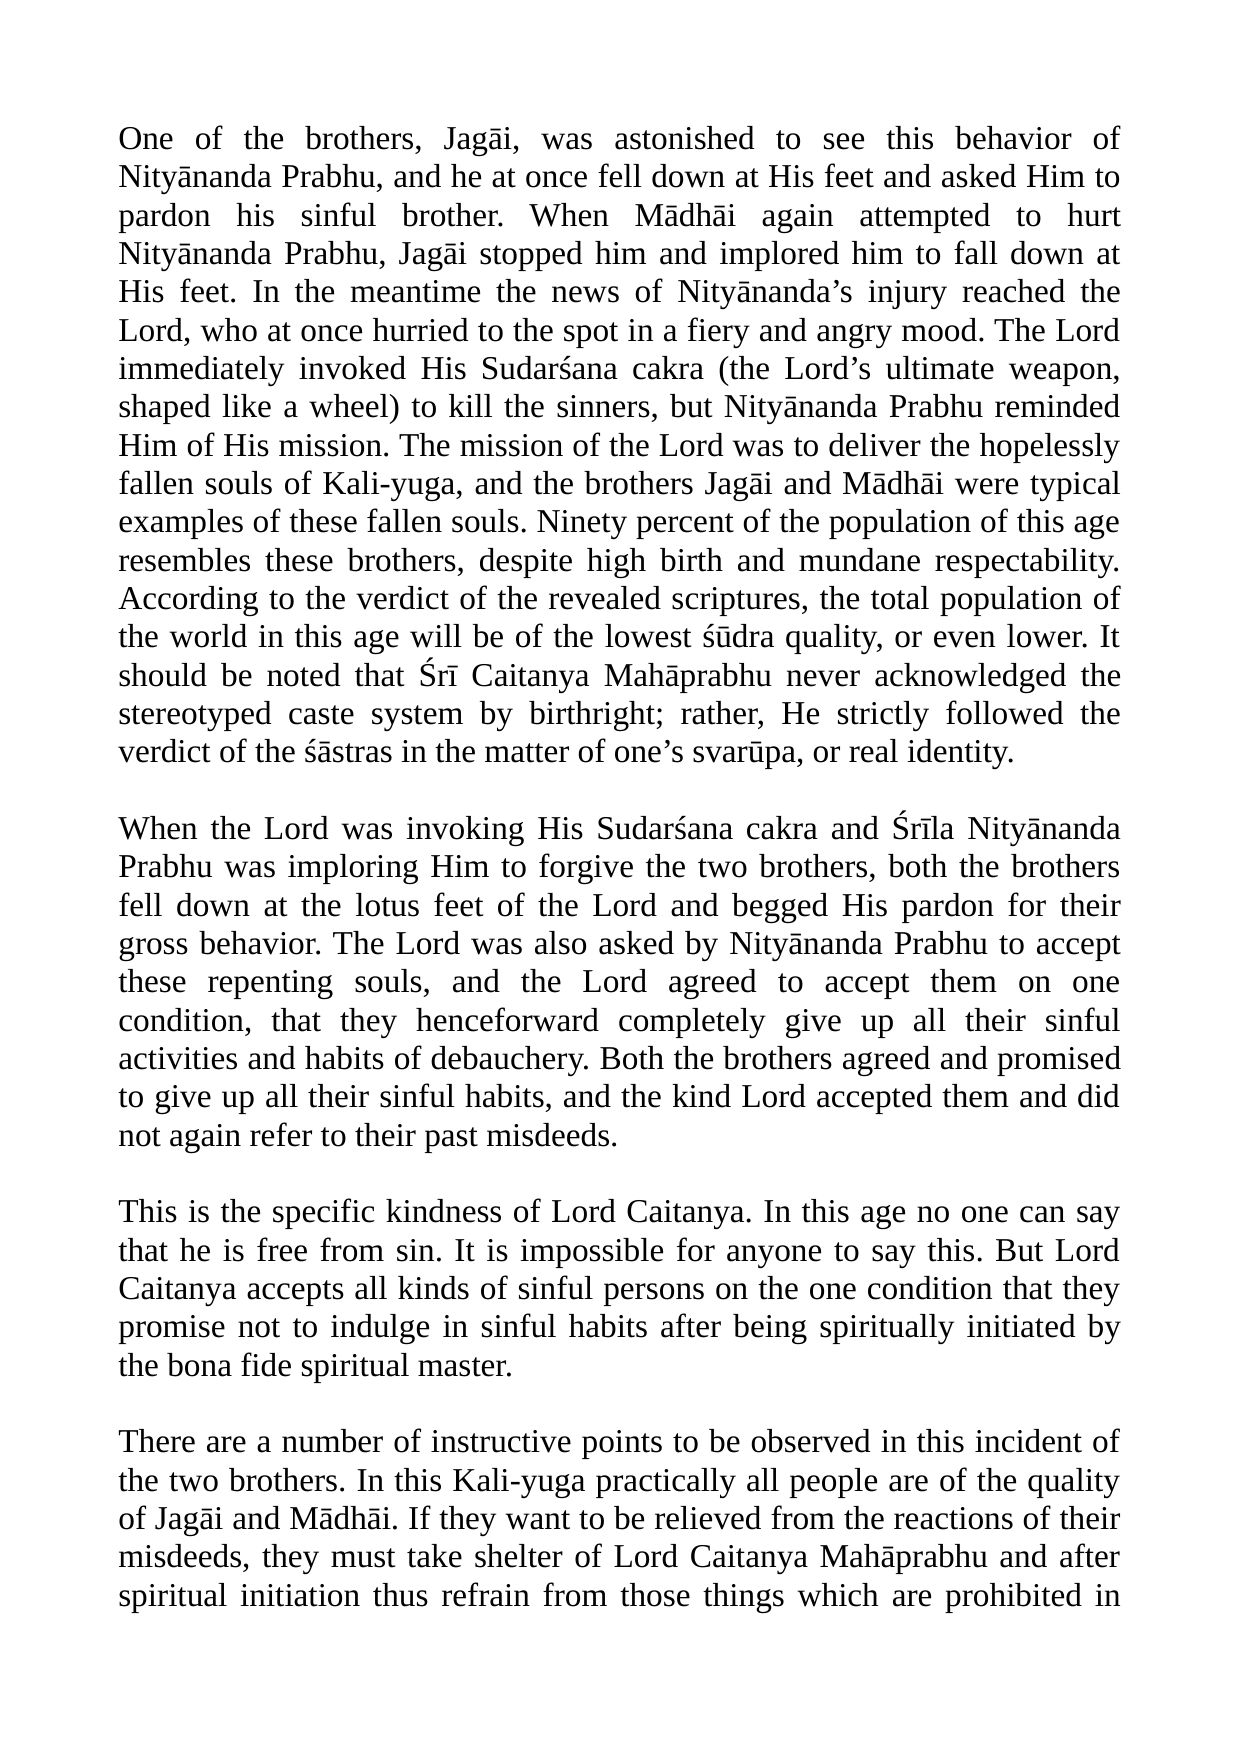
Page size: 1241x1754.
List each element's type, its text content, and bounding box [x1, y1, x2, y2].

text There are a number of instructive points to be observed in this incident of the two brothers. In this Kali-yuga practically all people are of the quality of Jagāi and Mādhāi. If they want to be relieved from the reactions of their misdeeds, they must take shelter of Lord Caitanya Mahāprabhu and after spiritual initiation thus refrain from those things which are prohibited in [118, 1421, 1122, 1613]
text One of the brothers, Jagāi, was astonished to see this behavior of Nityānanda Prabhu, and he at once fell down at His feet and asked Him to pardon his sinful brother. When Mādhāi again attempted to hurt Nityānanda Prabhu, Jagāi stopped him and implored him to fall down at His feet. In the meantime the news of Nityānanda’s injury reached the Lord, who at once hurried to the spot in a fiery and angry mood. The Lord immediately invoked His Sudarśana cakra (the Lord’s ultimate weapon, shaped like a wheel) to kill the sinners, but Nityānanda Prabhu reminded Him of His mission. The mission of the Lord was to deliver the hopelessly fallen souls of Kali-yuga, and the brothers Jagāi and Mādhāi were typical examples of these fallen souls. Ninety percent of the population of this age resembles these brothers, despite high birth and mundane respectability. According to the verdict of the revealed scriptures, the total population of the world in this age will be of the lowest śūdra quality, or even lower. It should be noted that Śrī Caitanya Mahāprabhu never acknowledged the stereotyped caste system by birthright; rather, He strictly followed the verdict of the śāstras in the matter of one’s svarūpa, or real identity. [118, 118, 1122, 770]
text When the Lord was invoking His Sudarśana cakra and Śrīla Nityānanda Prabhu was imploring Him to forgive the two brothers, both the brothers fell down at the lotus feet of the Lord and begged His pardon for their gross behavior. The Lord was also asked by Nityānanda Prabhu to accept these repenting souls, and the Lord agreed to accept them on one condition, that they henceforward completely give up all their sinful activities and habits of debauchery. Both the brothers agreed and promised to give up all their sinful habits, and the kind Lord accepted them and did not again refer to their past misdeeds. [118, 808, 1122, 1153]
text This is the specific kindness of Lord Caitanya. In this age no one can say that he is free from sin. It is impossible for anyone to say this. But Lord Caitanya accepts all kinds of sinful persons on the one condition that they promise not to indulge in sinful habits after being spiritually initiated by the bona fide spiritual master. [118, 1191, 1122, 1383]
